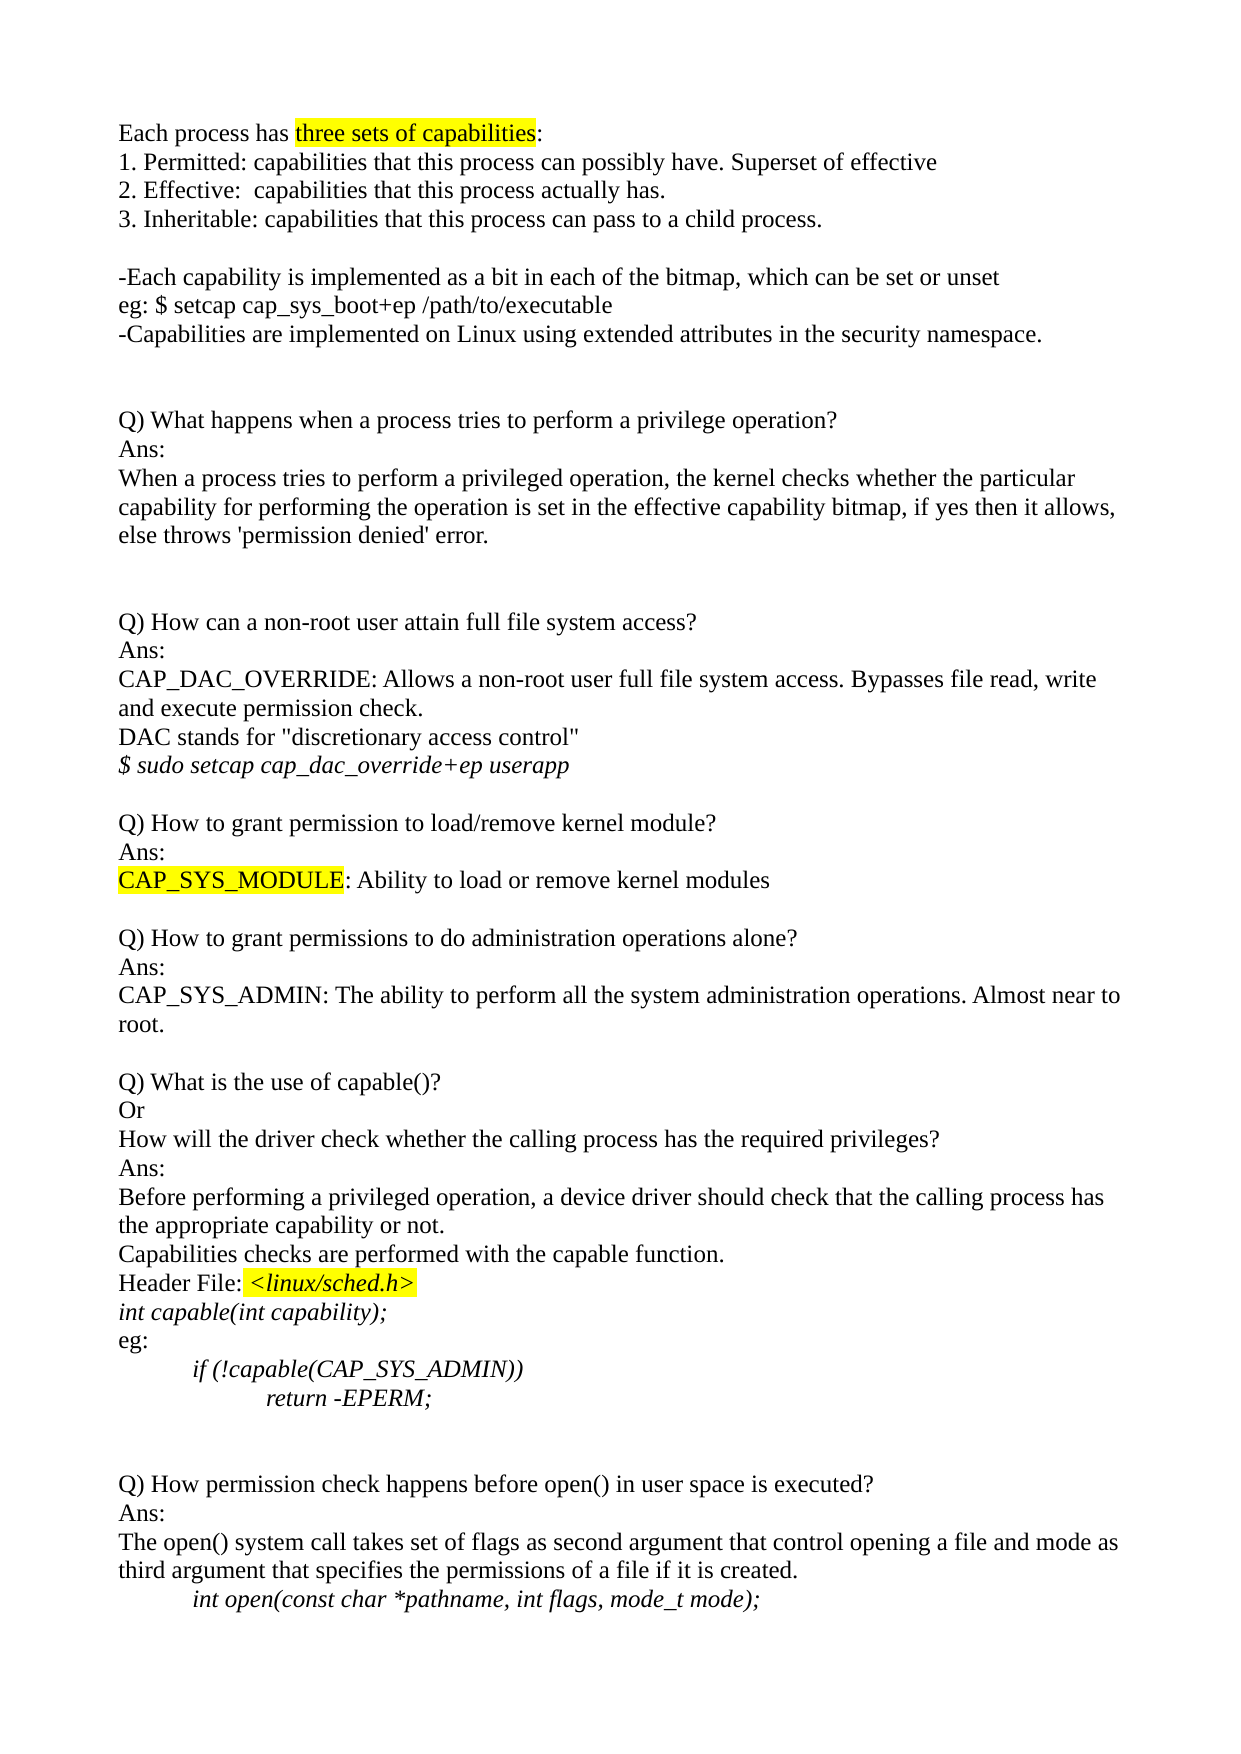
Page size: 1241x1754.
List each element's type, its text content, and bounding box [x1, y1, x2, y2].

text eg: [118, 1326, 1122, 1354]
text Ans: [118, 434, 1122, 463]
text Ans: [118, 837, 1122, 866]
text Q) How permission check happens before open() in user space is executed? [118, 1469, 1122, 1498]
text 2. Effective: capabilities that this process actually has. [118, 176, 1122, 204]
text -Capabilities are implemented on Linux using extended attributes in the security namespace. [118, 319, 1122, 348]
text Capabilities checks are performed with the capable function. [118, 1239, 1122, 1268]
text Ans: [118, 1153, 1122, 1182]
text DAC stands for "discretionary access control" [118, 722, 1122, 751]
text -Each capability is implemented as a bit in each of the bitmap, which can be set or unset [118, 262, 1122, 291]
text Ans: [118, 1498, 1122, 1527]
text CAP_DAC_OVERRIDE: Allows a non-root user full file system access. Bypasses file read, write and execute permission check. [118, 664, 1122, 722]
text Ans: [118, 952, 1122, 981]
text Q) How to grant permissions to do administration operations alone? [118, 923, 1122, 952]
text Q) How can a non-root user attain full file system access? [118, 607, 1122, 636]
text Header File: <linux/sched.h> [118, 1268, 1122, 1297]
text Q) What is the use of capable()? [118, 1067, 1122, 1096]
text Each process has three sets of capabilities: [118, 118, 1122, 147]
text Ans: [118, 636, 1122, 664]
text 3. Inheritable: capabilities that this process can pass to a child process. [118, 204, 1122, 233]
text return -EPERM; [118, 1383, 1122, 1412]
text Before performing a privileged operation, a device driver should check that the calling process has the appropriate capability or not. [118, 1182, 1122, 1239]
text How will the driver check whether the calling process has the required privileges? [118, 1124, 1122, 1153]
text Q) What happens when a process tries to perform a privilege operation? [118, 406, 1122, 434]
text The open() system call takes set of flags as second argument that control opening a file and mode as third argument that specifies the permissions of a file if it is created. [118, 1527, 1122, 1584]
text int open(const char *pathname, int flags, mode_t mode); [118, 1584, 1122, 1613]
text Q) How to grant permission to load/remove kernel module? [118, 808, 1122, 837]
text 1. Permitted: capabilities that this process can possibly have. Superset of effective [118, 147, 1122, 176]
text eg: $ setcap cap_sys_boot+ep /path/to/executable [118, 291, 1122, 319]
text int capable(int capability); [118, 1297, 1122, 1326]
text $ sudo setcap cap_dac_override+ep userapp [118, 751, 1122, 779]
text Or [118, 1096, 1122, 1124]
text CAP_SYS_ADMIN: The ability to perform all the system administration operations. Almost near to root. [118, 981, 1122, 1038]
text When a process tries to perform a privileged operation, the kernel checks whether the particular capability for performing the operation is set in the effective capability bitmap, if yes then it allows, else throws 'permission denied' error. [118, 463, 1122, 549]
text CAP_SYS_MODULE: Ability to load or remove kernel modules [118, 866, 1122, 894]
text if (!capable(CAP_SYS_ADMIN)) [118, 1354, 1122, 1383]
